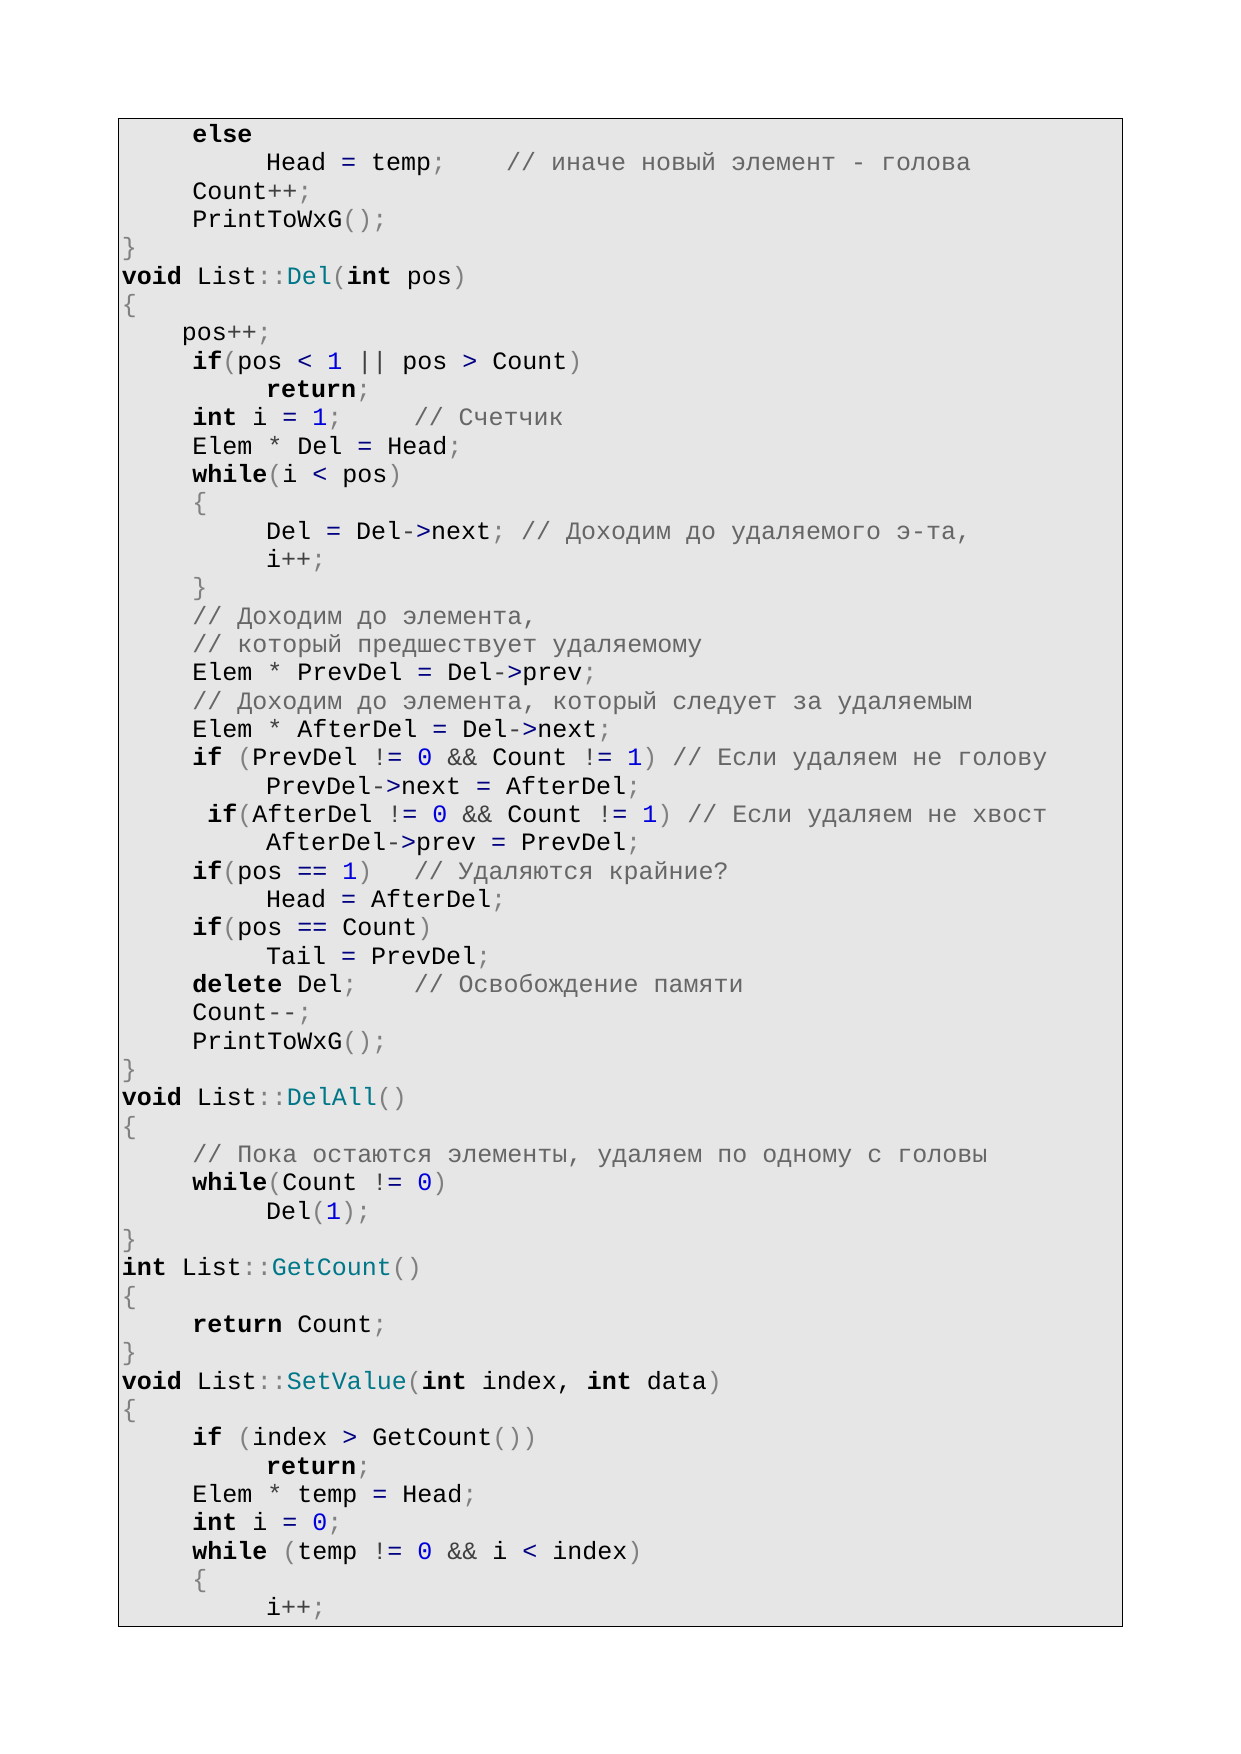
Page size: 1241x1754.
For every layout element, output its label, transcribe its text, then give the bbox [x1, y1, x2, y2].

text void List::SetValue(int index, int data) [119, 1365, 1122, 1393]
text if(pos == 1) // Удаляются крайние? [119, 855, 1122, 883]
text Elem * Del = Head; [119, 430, 1122, 458]
text Head = temp; // иначе новый элемент - голова [119, 146, 1122, 175]
text { [119, 1393, 1122, 1421]
text pos++; [119, 316, 1122, 345]
text if(pos < 1 || pos > Count) [119, 345, 1122, 373]
text delete Del; // Освобождение памяти [119, 968, 1122, 996]
text { [119, 1280, 1122, 1308]
text Elem * PrevDel = Del->prev; [119, 656, 1122, 685]
text // Пока остаются элементы, удаляем по одному с головы [119, 1138, 1122, 1166]
text Elem * AfterDel = Del->next; [119, 713, 1122, 741]
text Tail = PrevDel; [119, 940, 1122, 968]
text { [119, 1110, 1122, 1138]
text int i = 0; [119, 1506, 1122, 1535]
text PrintToWxG(); [119, 203, 1122, 231]
text PrintToWxG(); [119, 1025, 1122, 1053]
text if (index > GetCount()) [119, 1421, 1122, 1450]
text Elem * temp = Head; [119, 1478, 1122, 1506]
text if (PrevDel != 0 && Count != 1) // Если удаляем не голову [119, 741, 1122, 770]
text } [119, 1053, 1122, 1081]
text { [119, 288, 1122, 316]
text { [119, 486, 1122, 515]
text Del = Del->next; // Доходим до удаляемого э-та, [119, 515, 1122, 543]
text } [119, 231, 1122, 260]
text while (temp != 0 && i < index) [119, 1535, 1122, 1563]
text int List::GetCount() [119, 1251, 1122, 1280]
text } [119, 571, 1122, 600]
text if(pos == Count) [119, 911, 1122, 940]
text return Count; [119, 1308, 1122, 1336]
text return; [119, 373, 1122, 401]
text return; [119, 1450, 1122, 1478]
text Del(1); [119, 1195, 1122, 1223]
text // Доходим до элемента, который следует за удаляемым [119, 685, 1122, 713]
text else [119, 119, 1122, 146]
text AfterDel->prev = PrevDel; [119, 826, 1122, 855]
text i++; [119, 1591, 1122, 1626]
text Count++; [119, 175, 1122, 203]
text { [119, 1563, 1122, 1591]
text if(AfterDel != 0 && Count != 1) // Если удаляем не хвост [119, 798, 1122, 826]
text Count--; [119, 996, 1122, 1025]
text // Доходим до элемента, [119, 600, 1122, 628]
text while(Count != 0) [119, 1166, 1122, 1195]
text PrevDel->next = AfterDel; [119, 770, 1122, 798]
text void List::DelAll() [119, 1081, 1122, 1110]
text int i = 1; // Счетчик [119, 401, 1122, 430]
text // который предшествует удаляемому [119, 628, 1122, 656]
text i++; [119, 543, 1122, 571]
text } [119, 1223, 1122, 1251]
text void List::Del(int pos) [119, 260, 1122, 288]
text Head = AfterDel; [119, 883, 1122, 911]
text while(i < pos) [119, 458, 1122, 486]
text } [119, 1336, 1122, 1365]
